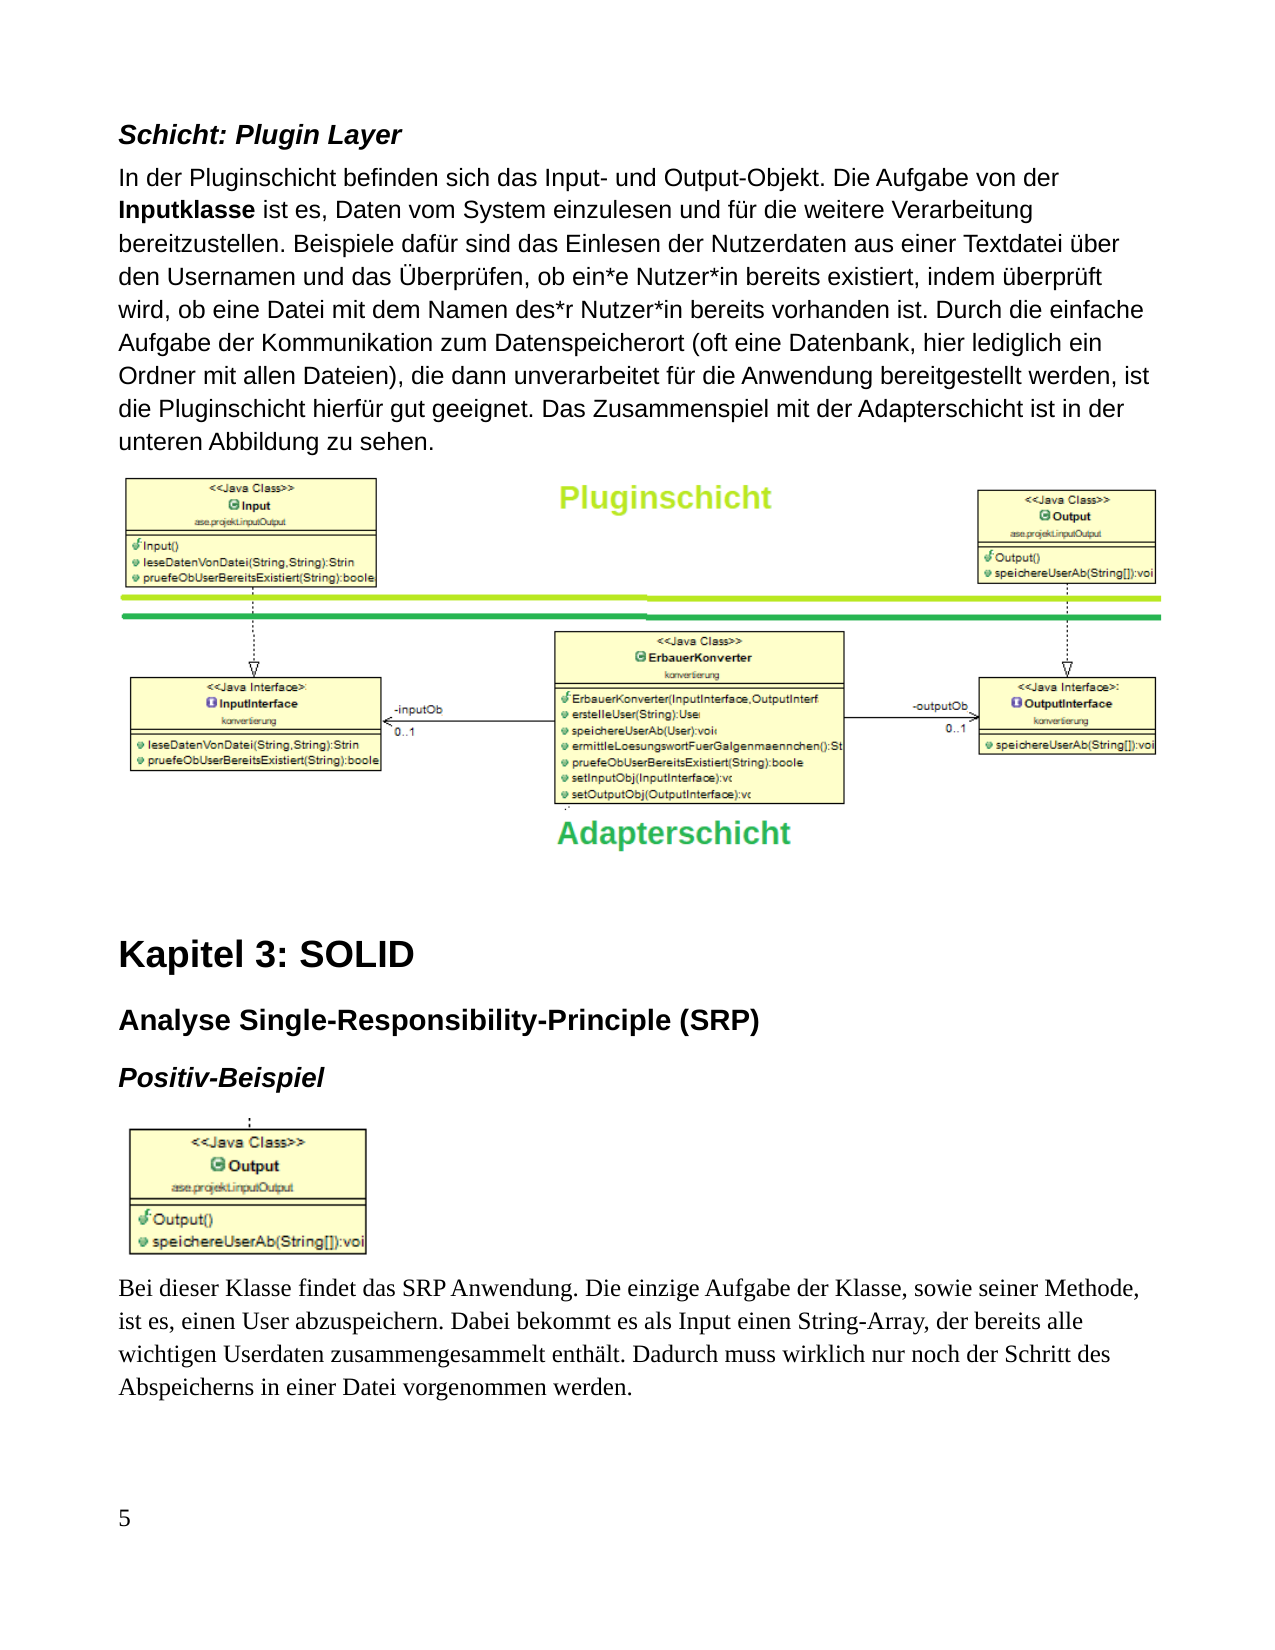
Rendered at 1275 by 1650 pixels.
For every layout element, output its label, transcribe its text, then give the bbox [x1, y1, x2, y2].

subtitle Analyse Single-Responsibility-Principle (SRP) [118, 1003, 1157, 1037]
text Bei dieser Klasse findet das SRP Anwendung. Die einzige Aufgabe der Klasse, sowie seiner Methode, ist es, einen User abzuspeichern. Dabei bekommt es als Input einen String-Array, der bereits alle wichtigen Userdaten zusammengesammelt enthält. Dadurch muss wirklich nur noch der Schritt des Abspeicherns in einer Datei vorgenommen werden. [118, 1106, 1157, 1401]
picture [117, 471, 1162, 856]
subtitle Positiv-Beispiel [118, 1062, 1157, 1093]
picture [120, 1118, 378, 1269]
text In der Pluginschicht befinden sich das Input- und Output-Objekt. Die Aufgabe von der Inputklasse ist es, Daten vom System einzulesen und für die weitere Verarbeitung bereitzustellen. Beispiele dafür sind das Einlesen der Nutzerdaten aus einer Textdatei über den Usernamen und das Überprüfen, ob ein*e Nutzer*in bereits existiert, indem überprüft wird, ob eine Datei mit dem Namen des*r Nutzer*in bereits vorhanden ist. Durch die einfache Aufgabe der Kommunikation zum Datenspeicherort (oft eine Datenbank, hier lediglich ein Ordner mit allen Dateien), die dann unverarbeitet für die Anwendung bereitgestellt werden, ist die Pluginschicht hierfür gut geeignet. Das Zusammenspiel mit der Adapterschicht ist in der unteren Abbildung zu sehen. [118, 162, 1157, 455]
subtitle Kapitel 3: SOLID [118, 932, 1157, 976]
subtitle Schicht: Plugin Layer [118, 118, 1157, 150]
